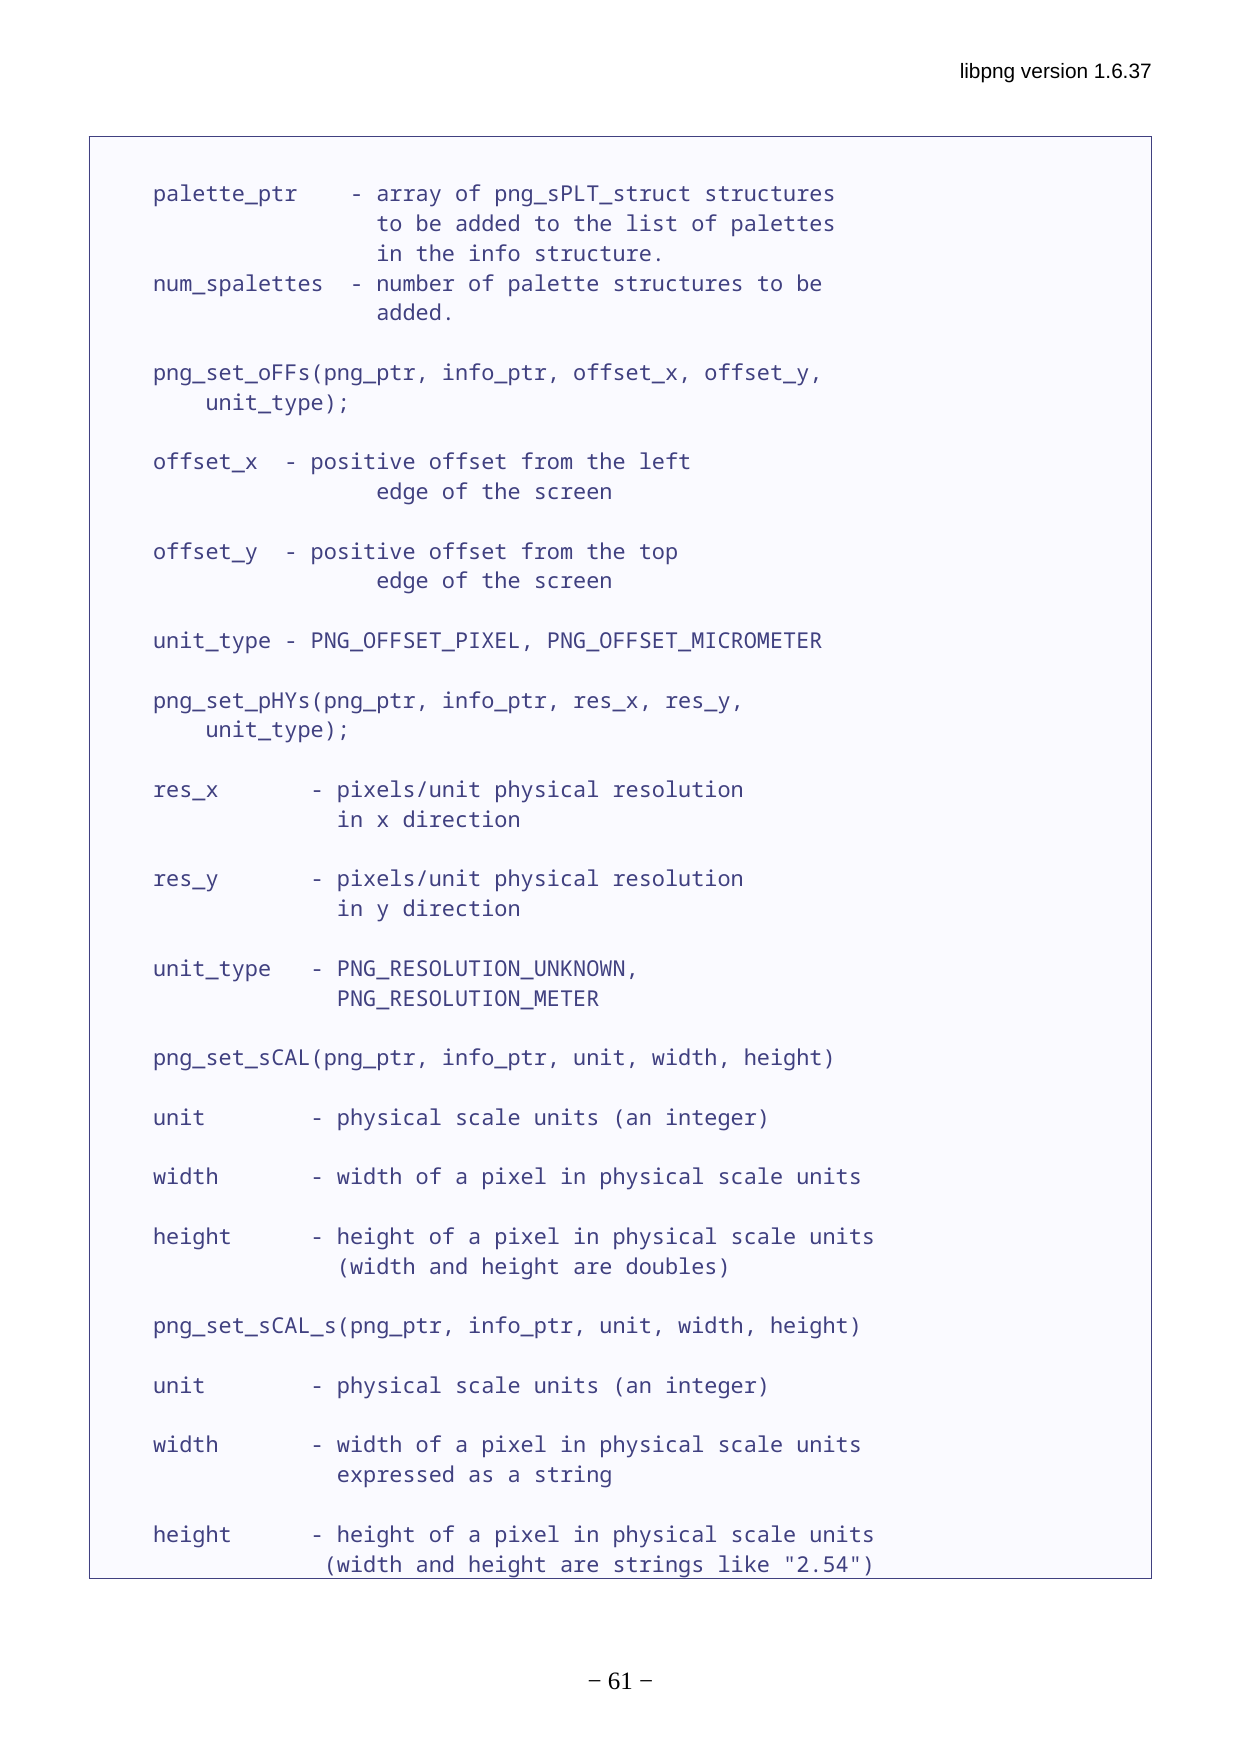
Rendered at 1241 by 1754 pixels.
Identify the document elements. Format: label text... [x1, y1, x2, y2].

text width - width of a pixel in physical scale units [90, 1417, 1151, 1447]
text png_set_oFFs(png_ptr, info_ptr, offset_x, offset_y, [90, 345, 1151, 375]
text width - width of a pixel in physical scale units [90, 1149, 1151, 1179]
text edge of the screen [90, 553, 1151, 583]
text in the info structure. [90, 226, 1151, 256]
text res_x - pixels/unit physical resolution [90, 762, 1151, 792]
text height - height of a pixel in physical scale units [90, 1507, 1151, 1537]
text PNG_RESOLUTION_METER [90, 971, 1151, 1000]
text unit - physical scale units (an integer) [90, 1090, 1151, 1119]
text res_y - pixels/unit physical resolution [90, 851, 1151, 881]
text (width and height are doubles) [90, 1239, 1151, 1268]
text in y direction [90, 881, 1151, 911]
text added. [90, 285, 1151, 315]
text edge of the screen [90, 464, 1151, 494]
text offset_x - positive offset from the left [90, 434, 1151, 464]
text to be added to the list of palettes [90, 196, 1151, 226]
text png_set_sCAL(png_ptr, info_ptr, unit, width, height) [90, 1030, 1151, 1060]
text unit - physical scale units (an integer) [90, 1358, 1151, 1388]
text in x direction [90, 792, 1151, 822]
text (width and height are strings like "2.54") [90, 1537, 1151, 1578]
text expressed as a string [90, 1447, 1151, 1477]
text palette_ptr - array of png_sPLT_struct structures [90, 166, 1151, 196]
text offset_y - positive offset from the top [90, 524, 1151, 553]
text unit_type - PNG_RESOLUTION_UNKNOWN, [90, 941, 1151, 971]
text unit_type); [90, 375, 1151, 404]
text height - height of a pixel in physical scale units [90, 1209, 1151, 1239]
text unit_type - PNG_OFFSET_PIXEL, PNG_OFFSET_MICROMETER [90, 613, 1151, 643]
text num_spalettes - number of palette structures to be [90, 256, 1151, 285]
text png_set_pHYs(png_ptr, info_ptr, res_x, res_y, [90, 673, 1151, 702]
text png_set_sCAL_s(png_ptr, info_ptr, unit, width, height) [90, 1298, 1151, 1328]
text unit_type); [90, 702, 1151, 732]
